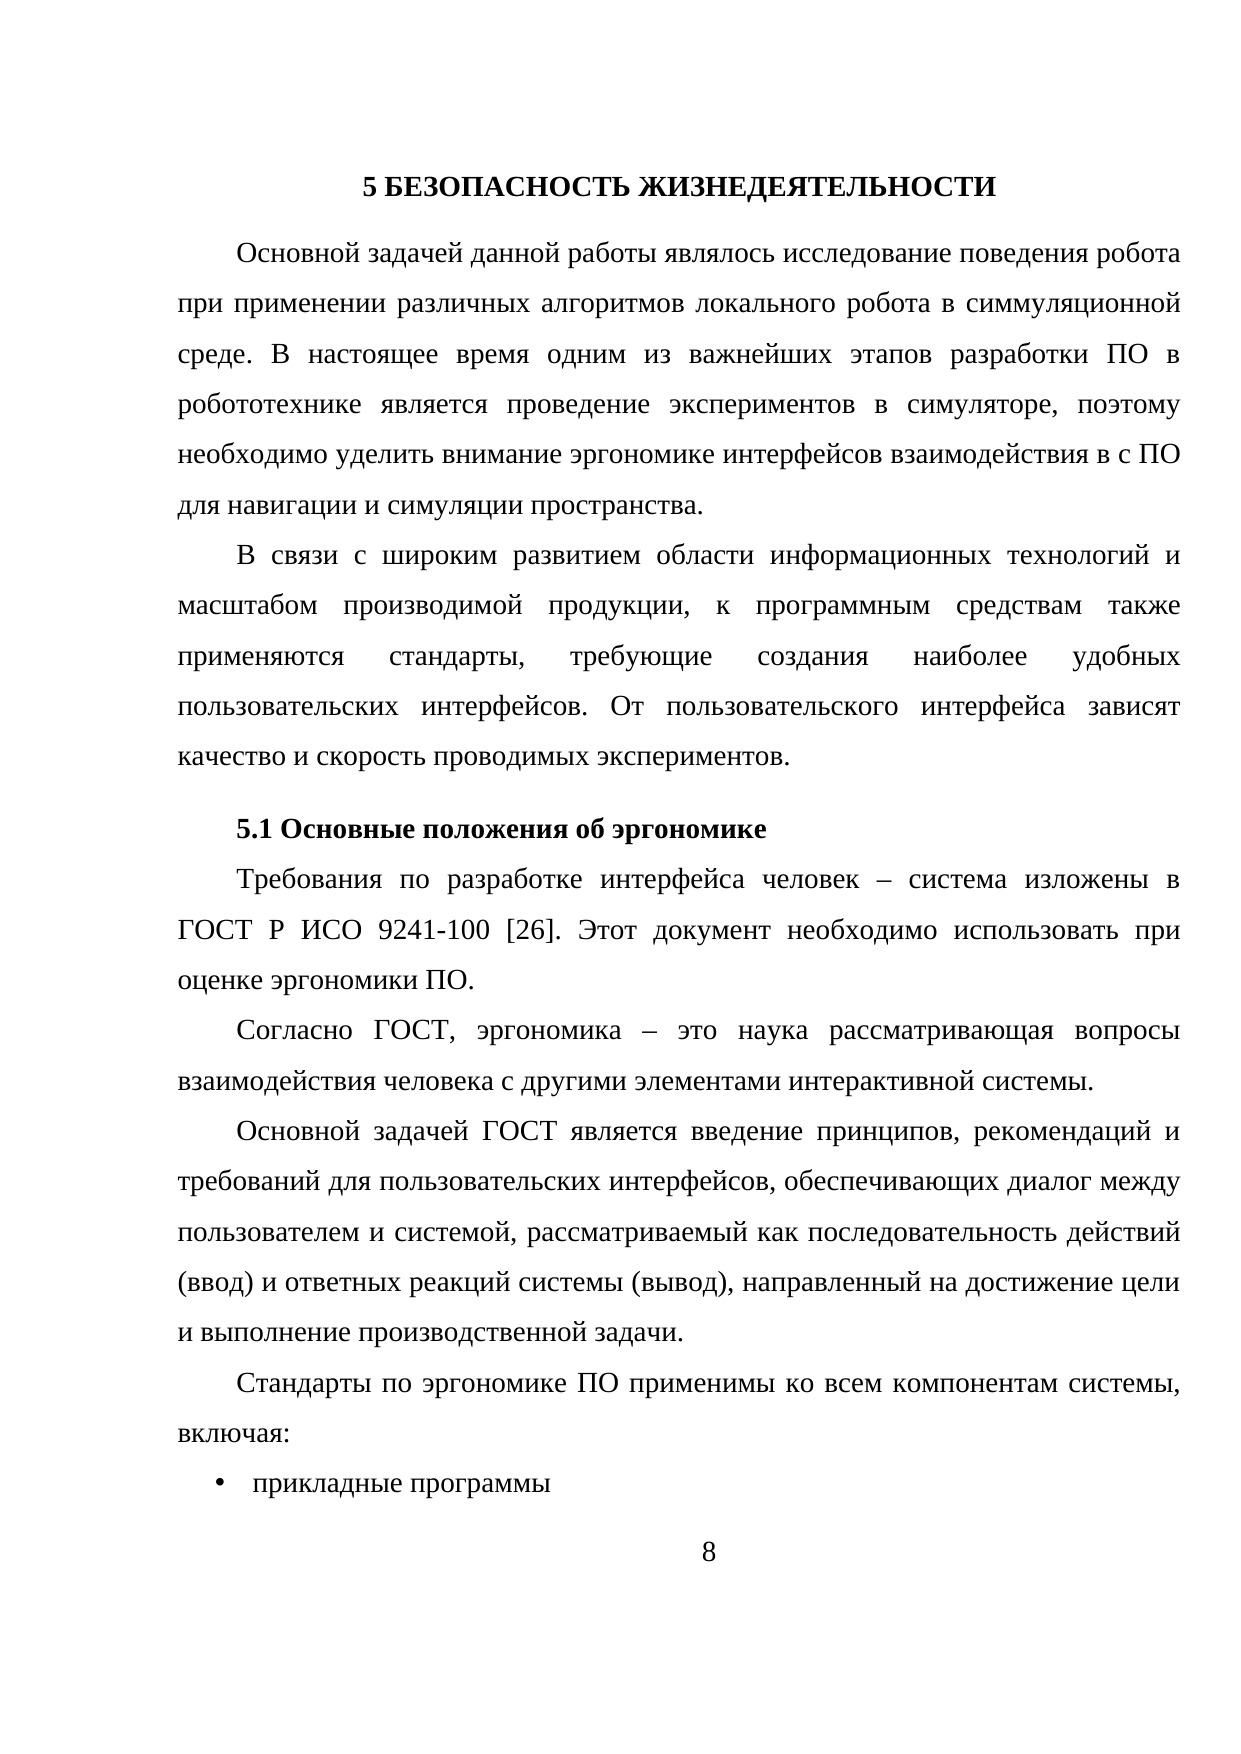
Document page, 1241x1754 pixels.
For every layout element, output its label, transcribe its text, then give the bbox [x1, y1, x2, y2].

subtitle 5 Безопасность жизнедеятельности [177, 169, 1181, 202]
text Основной задачей ГОСТ является введение принципов, рекомендаций и требований для пользовательских интерфейсов, обеспечивающих диалог между пользователем и системой, рассматриваемый как последовательность действий (ввод) и ответных реакций системы (вывод), направленный на достижение цели и выполнение производственной задачи. [177, 1113, 1181, 1348]
text Основной задачей данной работы являлось исследование поведения робота при применении различных алгоритмов локального робота в симмуляционной среде. В настоящее время одним из важнейших этапов разработки ПО в робототехнике является проведение экспериментов в симуляторе, поэтому необходимо уделить внимание эргономике интерфейсов взаимодействия в с ПО для навигации и симуляции пространства. [177, 235, 1181, 520]
text Требования по разработке интерфейса человек – система изложены в ГОСТ Р ИСО 9241-100 [26]. Этот документ необходимо использовать при оценке эргономики ПО. [177, 862, 1181, 996]
text Стандарты по эргономике ПО применимы ко всем компонентам системы, включая: [177, 1365, 1181, 1448]
subtitle 5.1 Основные положения об эргономике [177, 811, 1181, 845]
text Согласно ГОСТ, эргономика – это наука рассматривающая вопросы взаимодействия человека с другими элементами интерактивной системы. [177, 1012, 1181, 1096]
text В связи с широким развитием области информационных технологий и масштабом производимой продукции, к программным средствам также применяются стандарты, требующие создания наиболее удобных пользовательских интерфейсов. От пользовательского интерфейса зависят качество и скорость проводимых экспериментов. [177, 537, 1181, 772]
list прикладные программы [215, 1465, 1181, 1499]
